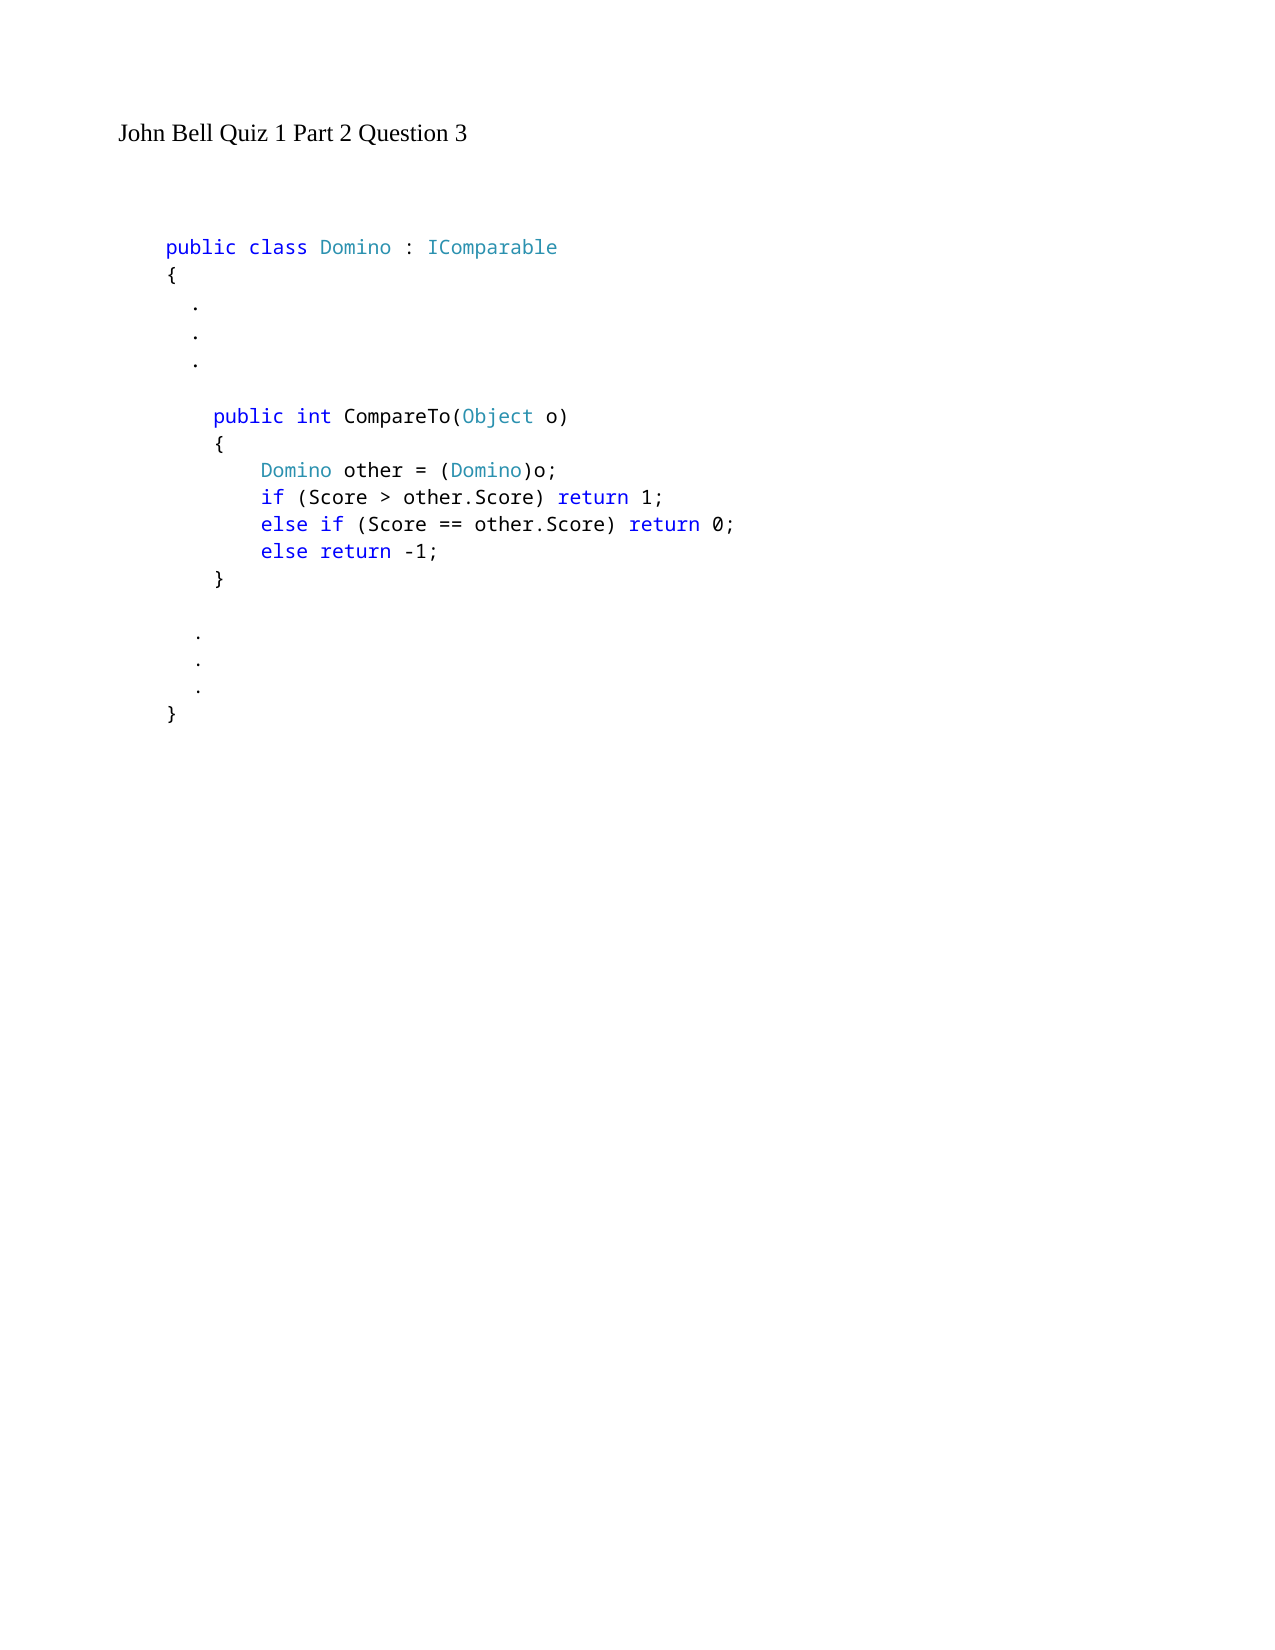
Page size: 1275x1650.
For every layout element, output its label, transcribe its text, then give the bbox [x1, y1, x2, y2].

text John Bell Quiz 1 Part 2 Question 3 [118, 118, 1157, 147]
text . [118, 672, 1157, 699]
text . [118, 316, 1157, 344]
text else if (Score == other.Score) return 0; [118, 510, 1157, 537]
text else return -1; [118, 537, 1157, 564]
text } [118, 699, 1157, 726]
text Domino other = (Domino)o; [118, 456, 1157, 483]
text { [118, 429, 1157, 456]
text { [118, 260, 1157, 287]
text . [118, 618, 1157, 645]
text if (Score > other.Score) return 1; [118, 483, 1157, 510]
text } [118, 564, 1157, 591]
text . [118, 344, 1157, 373]
text . [118, 645, 1157, 672]
text public class Domino : IComparable [118, 233, 1157, 260]
text . [118, 287, 1157, 316]
text public int CompareTo(Object o) [118, 402, 1157, 429]
